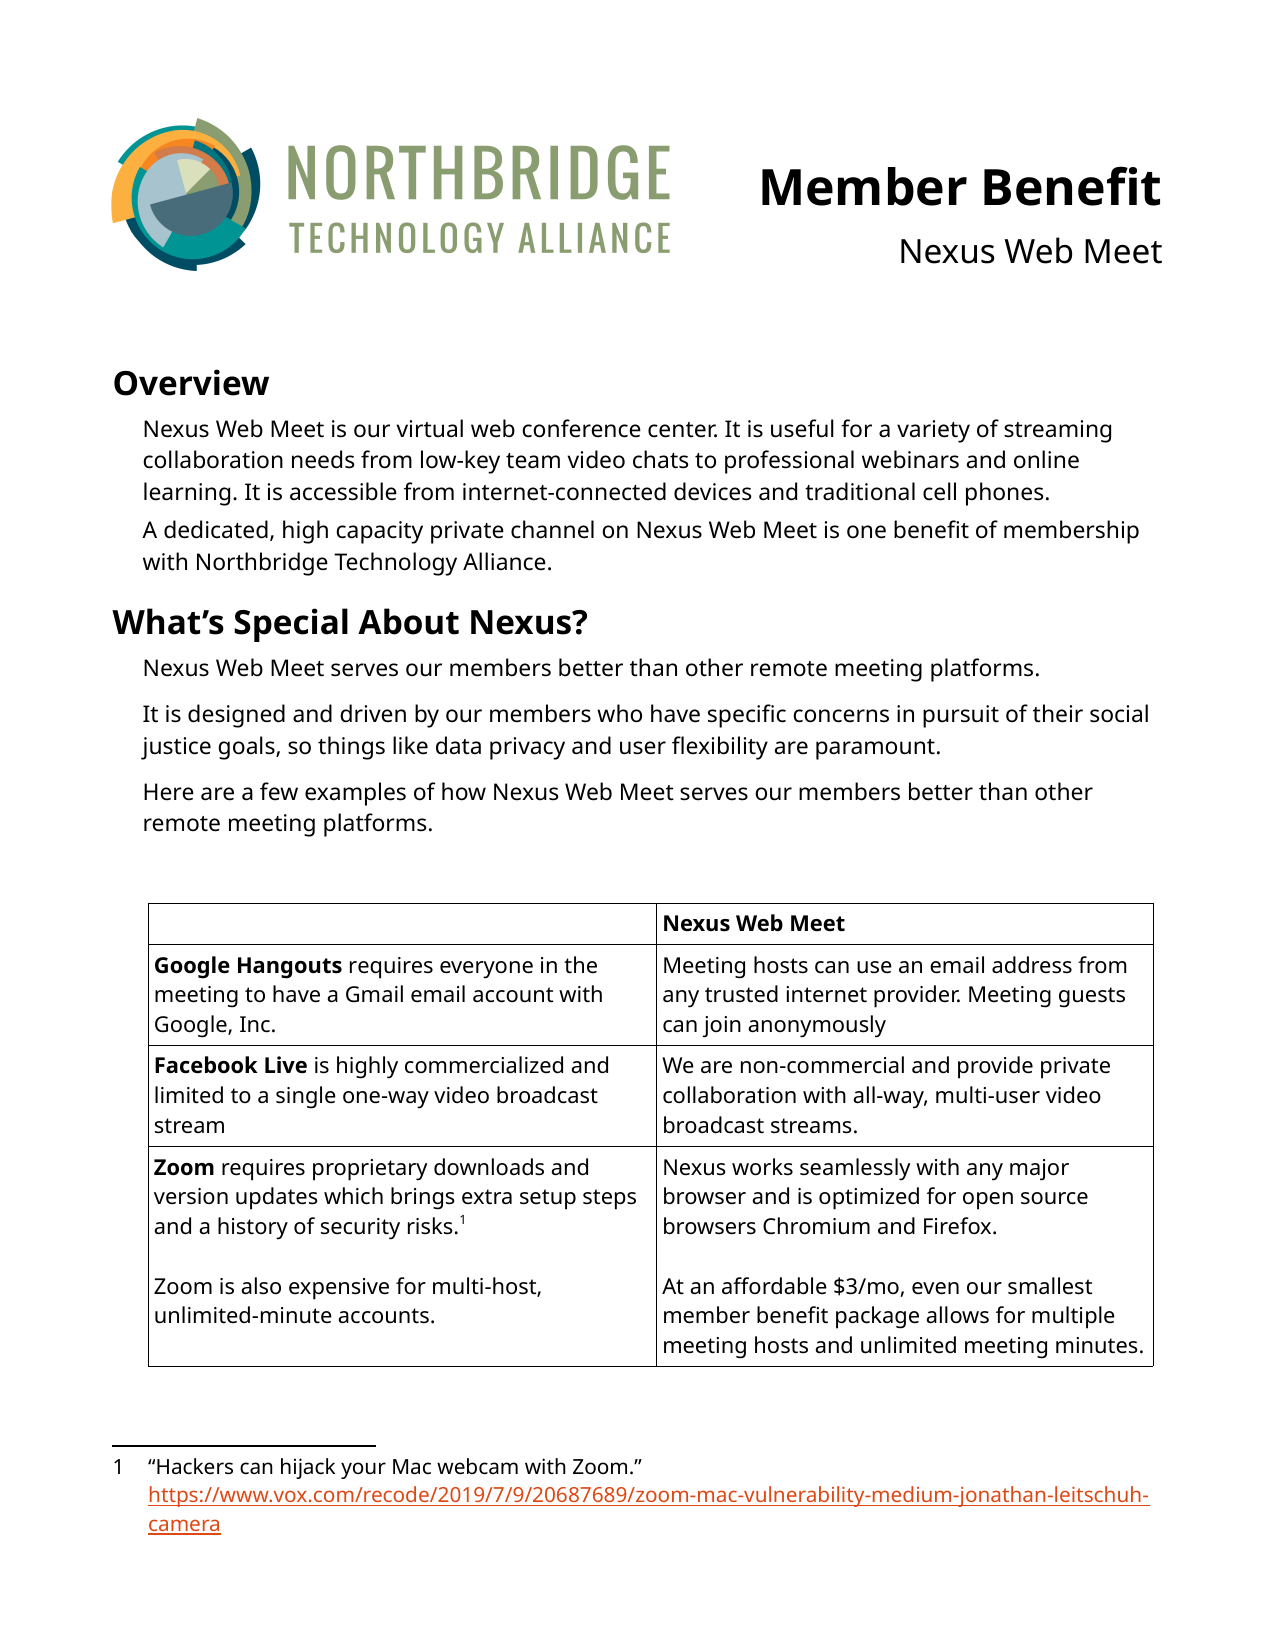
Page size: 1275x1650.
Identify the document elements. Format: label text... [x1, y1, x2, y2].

table_cell Meeting hosts can use an email address from any trusted internet provider. Meeting guests can join anonymously [657, 945, 1153, 1045]
subtitle Overview [112, 360, 1162, 405]
table_cell Google Hangouts requires everyone in the meeting to have a Gmail email account with Google, Inc. [149, 945, 656, 1045]
subtitle What’s Special About Nexus? [112, 599, 1162, 644]
text A dedicated, high capacity private channel on Nexus Web Meet is one benefit of membership with Northbridge Technology Alliance. [142, 514, 1162, 577]
text Nexus Web Meet serves our members better than other remote meeting platforms. [142, 652, 1162, 683]
picture [111, 118, 670, 271]
table_cell Nexus works seamlessly with any major browser and is optimized for open source browsers Chromium and Firefox. At an affordable $3/mo, even our smallest member benefit package allows for multiple meeting hosts and unlimited meeting minutes. [657, 1147, 1153, 1366]
text Here are a few examples of how Nexus Web Meet serves our members better than other remote meeting platforms. [142, 776, 1162, 838]
text It is designed and driven by our members who have specific concerns in pursuit of their social justice goals, so things like data privacy and user flexibility are paramount. [142, 698, 1162, 761]
text Nexus Web Meet is our virtual web conference center. It is useful for a variety of streaming collaboration needs from low-key team video chats to professional webinars and online learning. It is accessible from internet-connected devices and traditional cell phones. [142, 413, 1162, 507]
table_header Nexus Web Meet [657, 904, 1153, 944]
table_header [149, 904, 656, 944]
table_cell We are non-commercial and provide private collaboration with all-way, multi-user video broadcast streams. [657, 1046, 1153, 1146]
table_cell Facebook Live is highly commercialized and limited to a single one-way video broadcast stream [149, 1046, 656, 1146]
table_cell Zoom requires proprietary downloads and version updates which brings extra setup steps and a history of security risks. Zoom is also expensive for multi-host, unlimited-minute accounts. [149, 1147, 656, 1366]
